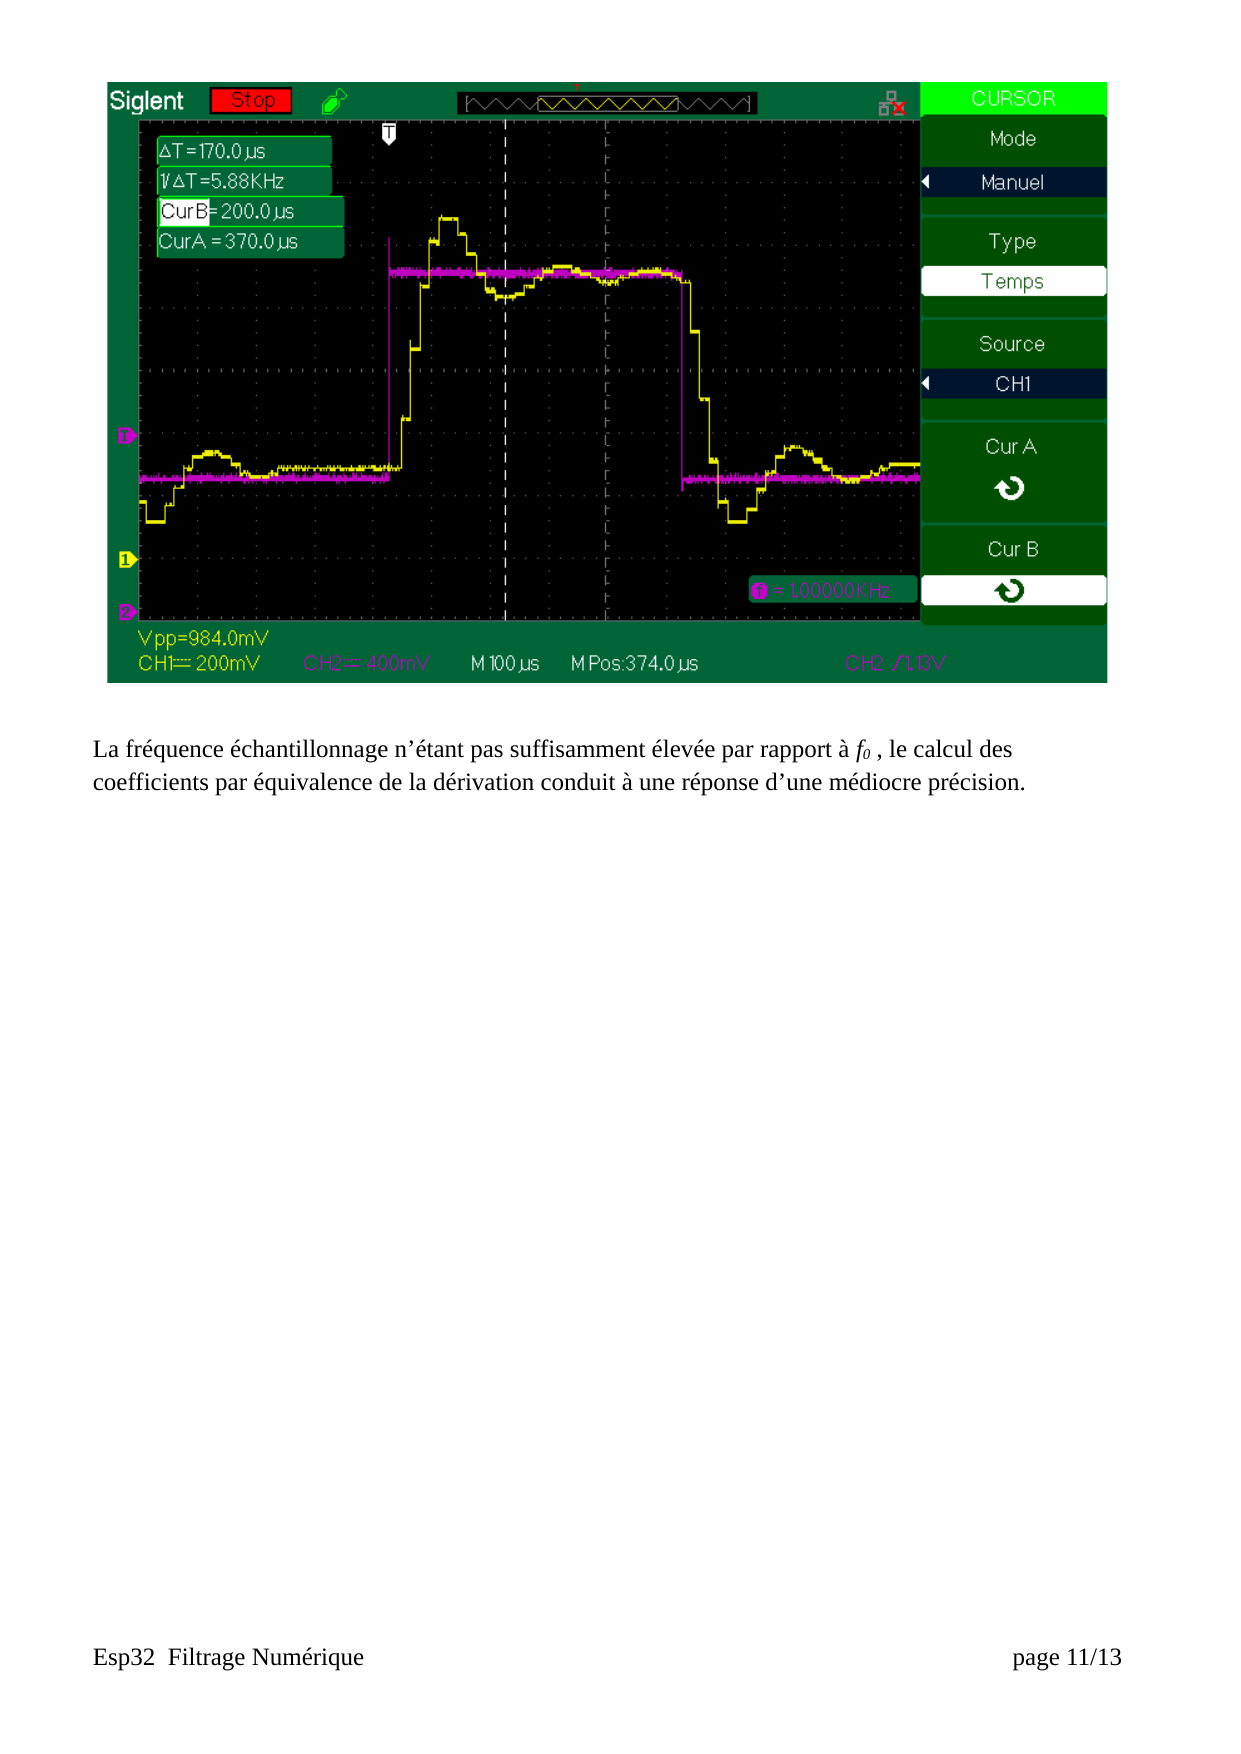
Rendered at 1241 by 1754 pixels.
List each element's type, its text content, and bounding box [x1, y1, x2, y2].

text La fréquence échantillonnage n’étant pas suffisamment élevée par rapport à f0 , le calcul des coefficients par équivalence de la dérivation conduit à une réponse d’une médiocre précision. [93, 734, 1122, 796]
picture [107, 82, 1108, 683]
